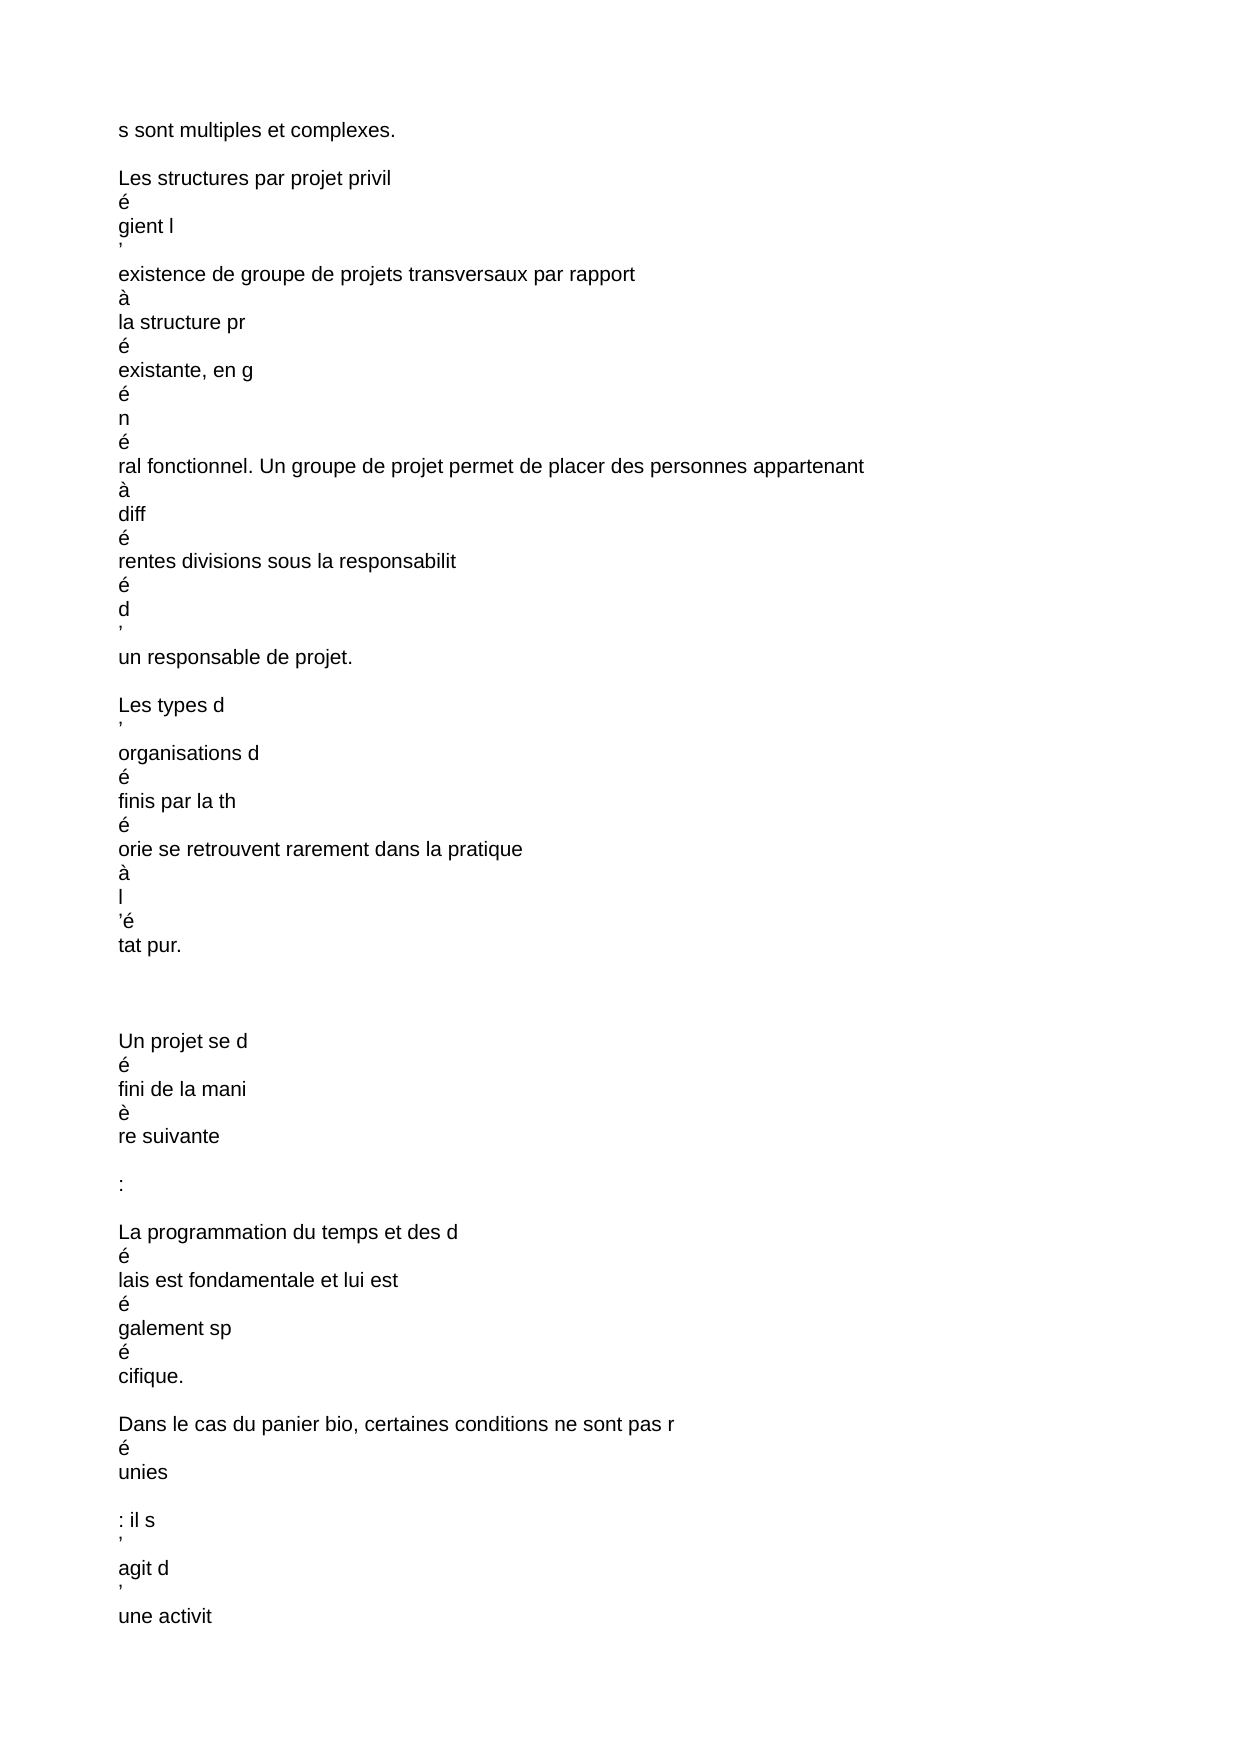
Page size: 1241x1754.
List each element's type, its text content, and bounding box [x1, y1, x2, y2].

text é [118, 334, 1122, 358]
text un responsable de projet. [118, 645, 1122, 669]
text ’é [118, 909, 1122, 933]
text tat pur. [118, 933, 1122, 957]
text ’ [118, 238, 1122, 262]
text é [118, 1292, 1122, 1316]
text ’ [118, 1579, 1122, 1603]
text orie se retrouvent rarement dans la pratique [118, 837, 1122, 861]
text La programmation du temps et des d [118, 1220, 1122, 1244]
text à [118, 286, 1122, 310]
text é [118, 1436, 1122, 1460]
text é [118, 190, 1122, 214]
text à [118, 477, 1122, 501]
text existence de groupe de projets transversaux par rapport [118, 262, 1122, 286]
text re suivante [118, 1124, 1122, 1148]
text rentes divisions sous la responsabilit [118, 549, 1122, 573]
text é [118, 382, 1122, 406]
text Un projet se d [118, 1028, 1122, 1052]
text n [118, 406, 1122, 429]
text fini de la mani [118, 1076, 1122, 1100]
text é [118, 429, 1122, 453]
text é [118, 573, 1122, 597]
text ral fonctionnel. Un groupe de projet permet de placer des personnes appartenant [118, 453, 1122, 477]
text Les types d [118, 693, 1122, 717]
text é [118, 1052, 1122, 1076]
text galement sp [118, 1316, 1122, 1340]
text è [118, 1100, 1122, 1124]
text ’ [118, 621, 1122, 645]
text ’ [118, 717, 1122, 741]
text d [118, 597, 1122, 621]
text finis par la th [118, 789, 1122, 813]
text une activit [118, 1603, 1122, 1627]
text agit d [118, 1556, 1122, 1579]
text é [118, 1244, 1122, 1268]
text é [118, 1340, 1122, 1364]
text s sont multiples et complexes. [118, 118, 1122, 142]
text : [118, 1172, 1122, 1196]
text existante, en g [118, 358, 1122, 382]
text l [118, 885, 1122, 909]
text diff [118, 501, 1122, 525]
text Les structures par projet privil [118, 166, 1122, 190]
text la structure pr [118, 310, 1122, 334]
text cifique. [118, 1364, 1122, 1388]
text é [118, 813, 1122, 837]
text é [118, 765, 1122, 789]
text à [118, 861, 1122, 885]
text gient l [118, 214, 1122, 238]
text unies [118, 1460, 1122, 1484]
text Dans le cas du panier bio, certaines conditions ne sont pas r [118, 1412, 1122, 1436]
text lais est fondamentale et lui est [118, 1268, 1122, 1292]
text : il s [118, 1508, 1122, 1532]
text organisations d [118, 741, 1122, 765]
text ’ [118, 1532, 1122, 1556]
text é [118, 525, 1122, 549]
